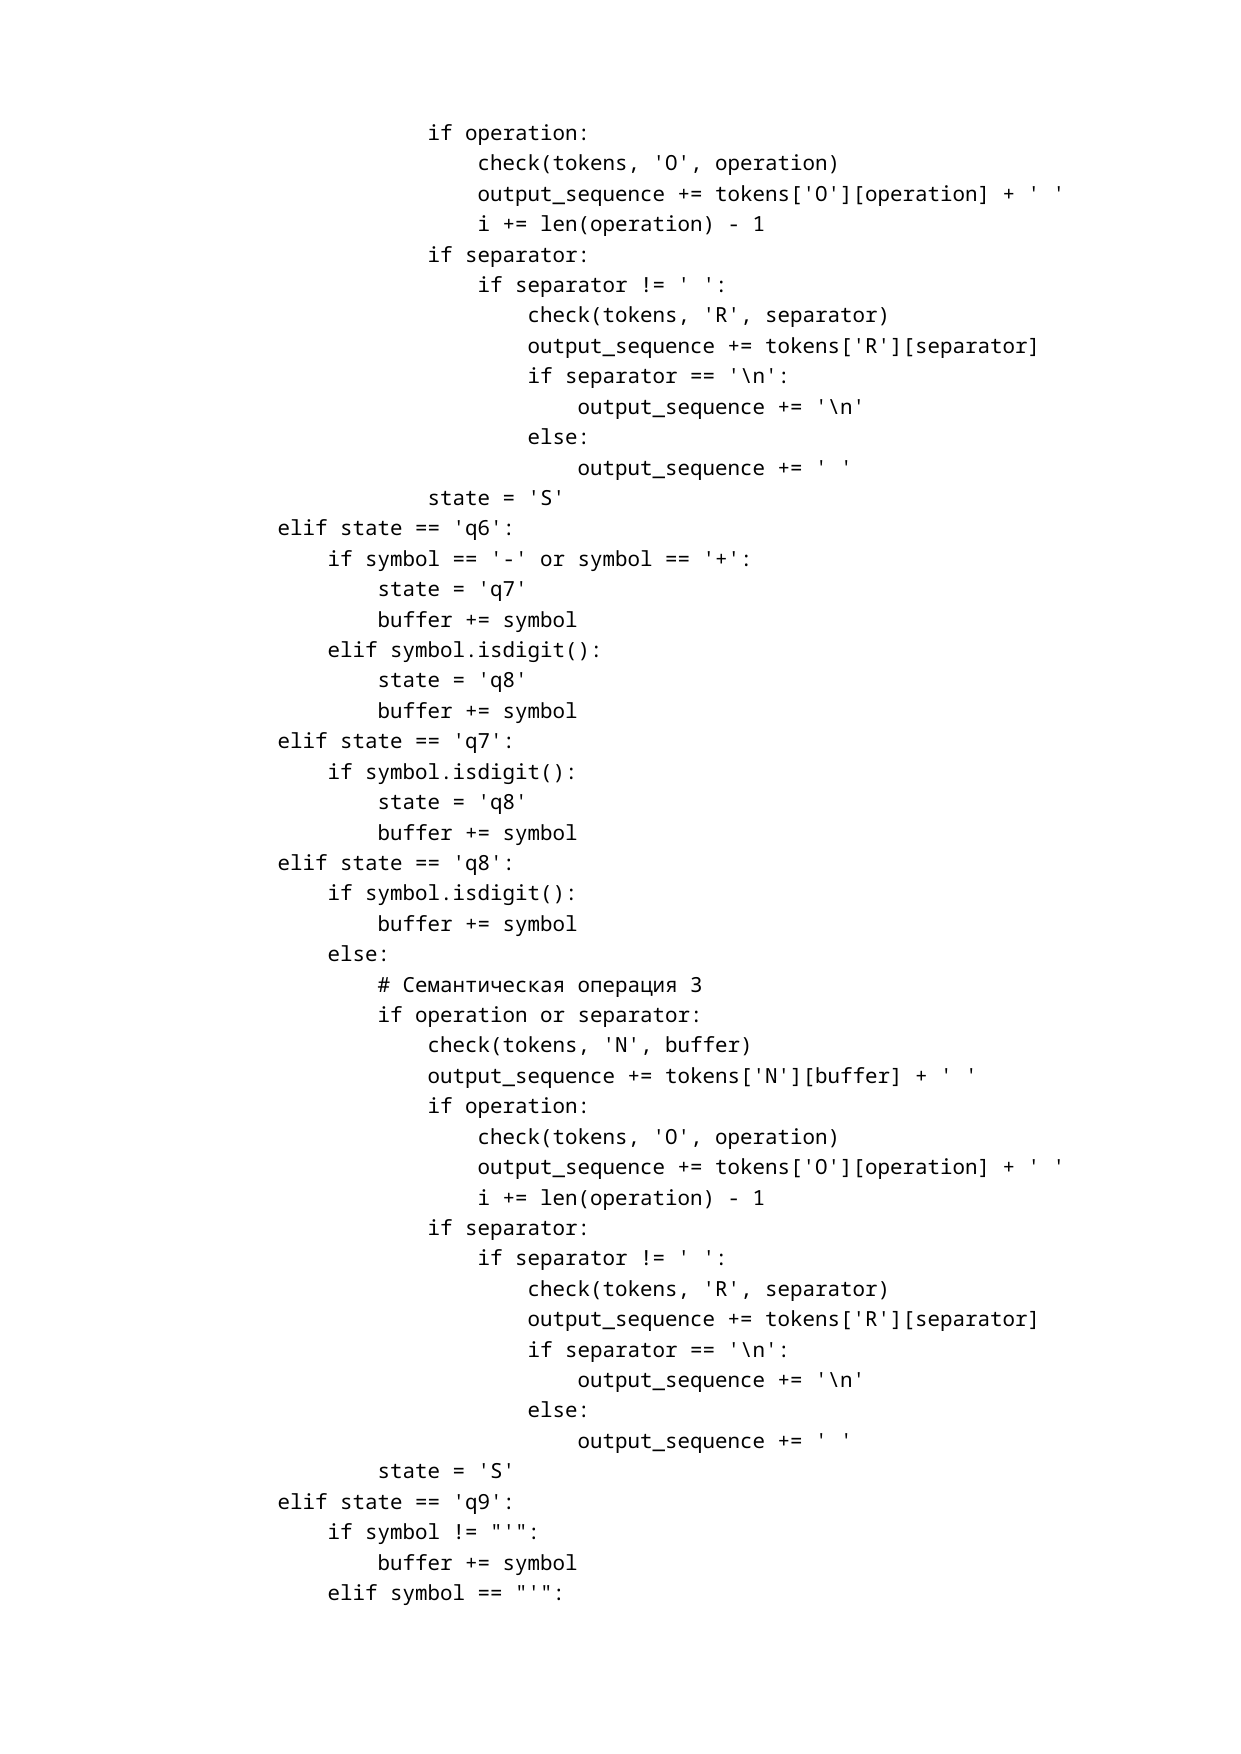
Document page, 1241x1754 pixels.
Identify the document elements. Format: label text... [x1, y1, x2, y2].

text elif state == 'q8': [177, 848, 1152, 877]
text if separator == '\n': [177, 1335, 1152, 1363]
text elif symbol == "'": [177, 1578, 1152, 1607]
text if separator != ' ': [177, 270, 1152, 299]
text output_sequence += '\n' [177, 392, 1152, 420]
text if symbol.isdigit(): [177, 757, 1152, 785]
text check(tokens, 'N', buffer) [177, 1031, 1152, 1059]
text buffer += symbol [177, 909, 1152, 937]
text output_sequence += ' ' [177, 1426, 1152, 1454]
text i += len(operation) - 1 [177, 1183, 1152, 1211]
text check(tokens, 'R', separator) [177, 1274, 1152, 1302]
text if symbol == '-' or symbol == '+': [177, 544, 1152, 572]
text check(tokens, 'R', separator) [177, 301, 1152, 329]
text elif symbol.isdigit(): [177, 635, 1152, 664]
text output_sequence += tokens['R'][separator] [177, 331, 1152, 359]
text check(tokens, 'O', operation) [177, 1122, 1152, 1150]
text elif state == 'q9': [177, 1487, 1152, 1515]
text output_sequence += tokens['O'][operation] + ' ' [177, 179, 1152, 207]
text output_sequence += tokens['N'][buffer] + ' ' [177, 1061, 1152, 1089]
text if symbol != "'": [177, 1517, 1152, 1546]
text state = 'S' [177, 483, 1152, 512]
text buffer += symbol [177, 605, 1152, 633]
text if separator: [177, 240, 1152, 268]
text state = 'q8' [177, 666, 1152, 694]
text buffer += symbol [177, 1548, 1152, 1576]
text else: [177, 422, 1152, 451]
text state = 'q7' [177, 574, 1152, 603]
text buffer += symbol [177, 696, 1152, 724]
text output_sequence += tokens['R'][separator] [177, 1304, 1152, 1333]
text output_sequence += '\n' [177, 1365, 1152, 1394]
text check(tokens, 'O', operation) [177, 148, 1152, 177]
text if symbol.isdigit(): [177, 878, 1152, 907]
text # Семантическая операция 3 [177, 970, 1152, 998]
text if separator != ' ': [177, 1243, 1152, 1272]
text if operation: [177, 118, 1152, 147]
text i += len(operation) - 1 [177, 209, 1152, 238]
text elif state == 'q6': [177, 513, 1152, 542]
text else: [177, 939, 1152, 968]
text elif state == 'q7': [177, 726, 1152, 755]
text output_sequence += ' ' [177, 453, 1152, 481]
text if operation: [177, 1091, 1152, 1120]
text if separator == '\n': [177, 361, 1152, 390]
text state = 'q8' [177, 787, 1152, 816]
text else: [177, 1396, 1152, 1424]
text output_sequence += tokens['O'][operation] + ' ' [177, 1152, 1152, 1181]
text if operation or separator: [177, 1000, 1152, 1029]
text if separator: [177, 1213, 1152, 1242]
text buffer += symbol [177, 818, 1152, 846]
text state = 'S' [177, 1456, 1152, 1485]
